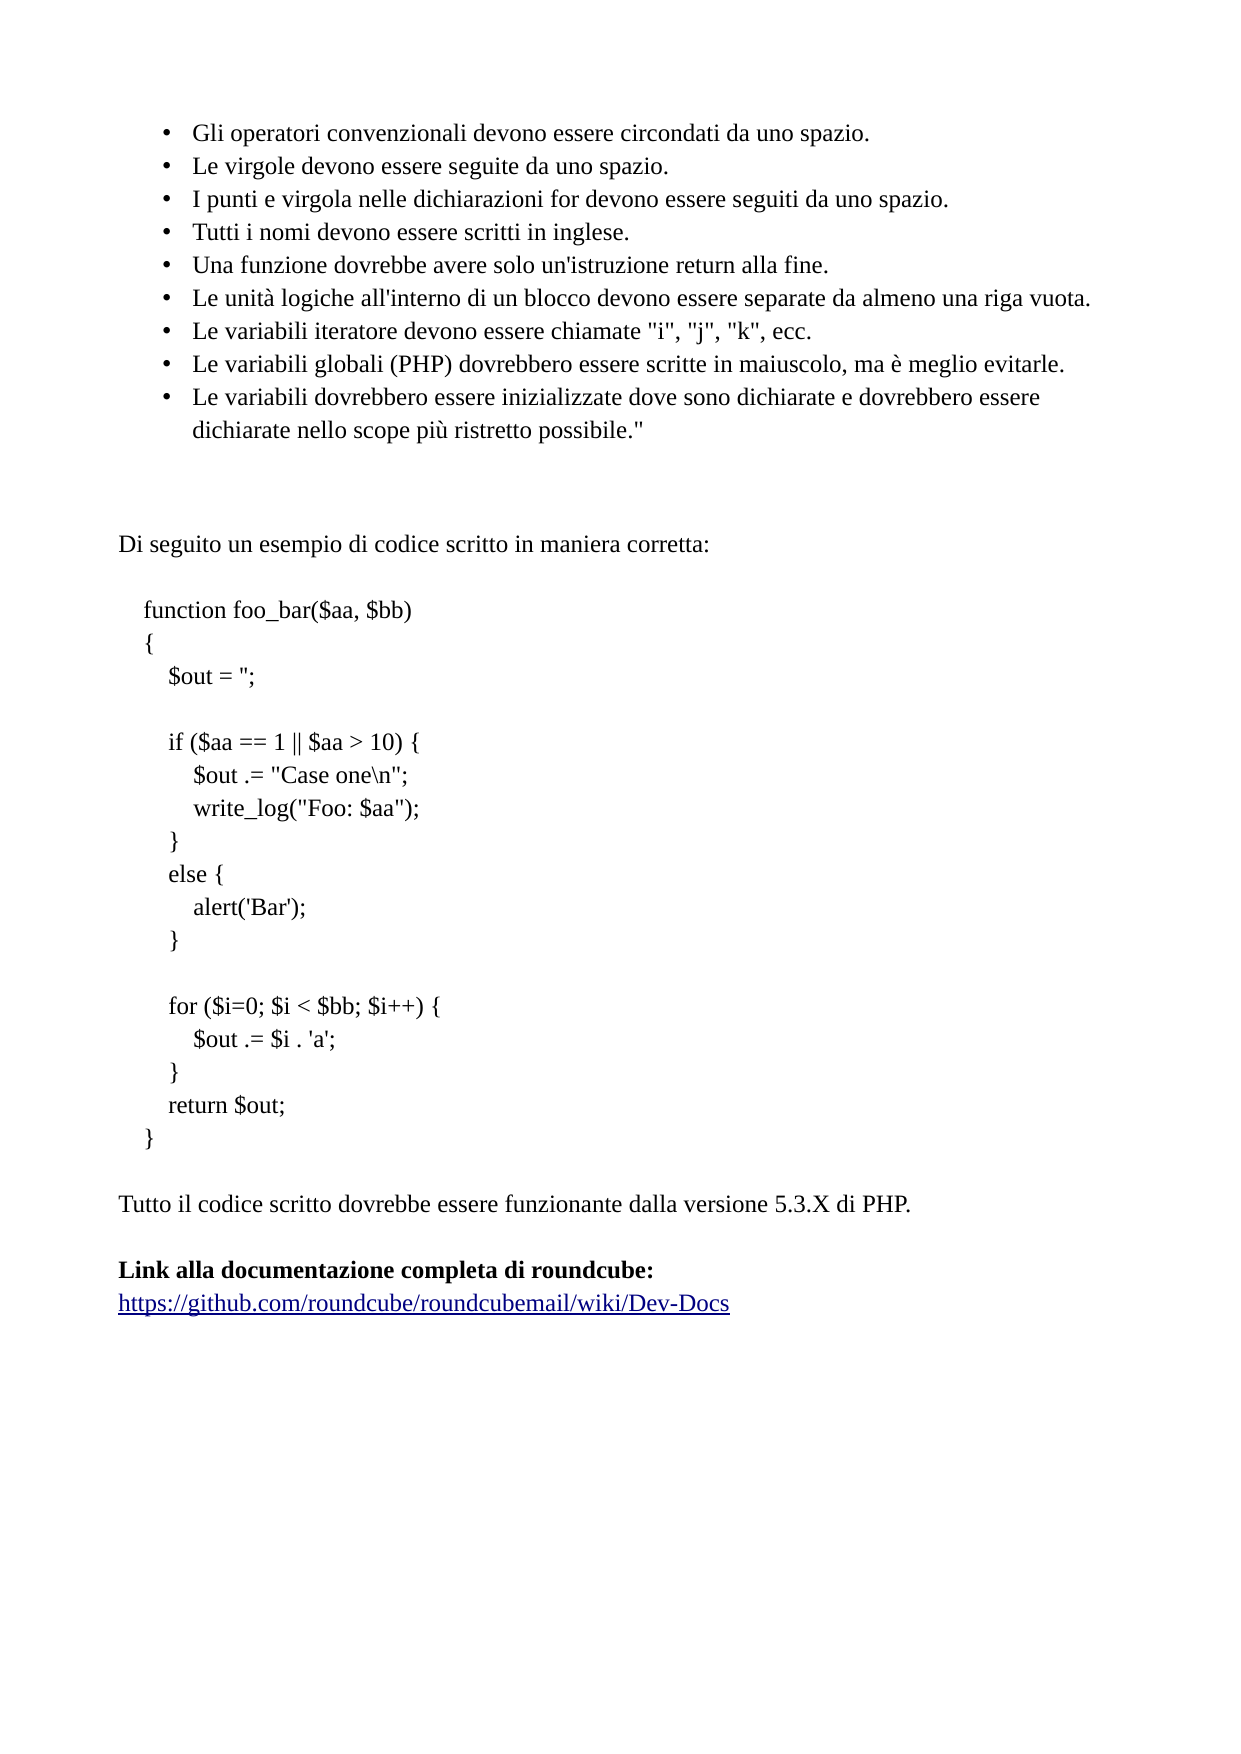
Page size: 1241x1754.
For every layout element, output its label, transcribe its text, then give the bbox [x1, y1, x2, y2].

text https://github.com/roundcube/roundcubemail/wiki/Dev-Docs [118, 1288, 1122, 1317]
text $out .= $i . 'a'; [118, 1024, 1122, 1053]
list I punti e virgola nelle dichiarazioni for devono essere seguiti da uno spazio. [162, 184, 1122, 213]
list Le variabili iteratore devono essere chiamate "i", "j", "k", ecc. [162, 316, 1122, 345]
text alert('Bar'); [118, 892, 1122, 921]
text else { [118, 859, 1122, 888]
text Di seguito un esempio di codice scritto in maniera corretta: [118, 529, 1122, 558]
text $out .= "Case one\n"; [118, 760, 1122, 789]
text } [118, 925, 1122, 954]
list Una funzione dovrebbe avere solo un'istruzione return alla fine. [162, 250, 1122, 279]
list Tutti i nomi devono essere scritti in inglese. [162, 217, 1122, 246]
text function foo_bar($aa, $bb) [118, 595, 1122, 624]
text Tutto il codice scritto dovrebbe essere funzionante dalla versione 5.3.X di PHP. [118, 1189, 1122, 1218]
list Le unità logiche all'interno di un blocco devono essere separate da almeno una riga vuota. [162, 283, 1122, 312]
text return $out; [118, 1090, 1122, 1119]
text { [118, 628, 1122, 657]
list Le variabili globali (PHP) dovrebbero essere scritte in maiuscolo, ma è meglio evitarle. [162, 349, 1122, 378]
list Le virgole devono essere seguite da uno spazio. [162, 151, 1122, 180]
list Gli operatori convenzionali devono essere circondati da uno spazio. [162, 118, 1122, 147]
text } [118, 826, 1122, 855]
text Link alla documentazione completa di roundcube: [118, 1255, 1122, 1284]
text for ($i=0; $i < $bb; $i++) { [118, 991, 1122, 1020]
text } [118, 1123, 1122, 1152]
text write_log("Foo: $aa"); [118, 793, 1122, 822]
text } [118, 1057, 1122, 1086]
list Le variabili dovrebbero essere inizializzate dove sono dichiarate e dovrebbero essere dichiarate nello scope più ristretto possibile." [162, 382, 1122, 444]
text if ($aa == 1 || $aa > 10) { [118, 727, 1122, 756]
text $out = ''; [118, 661, 1122, 690]
